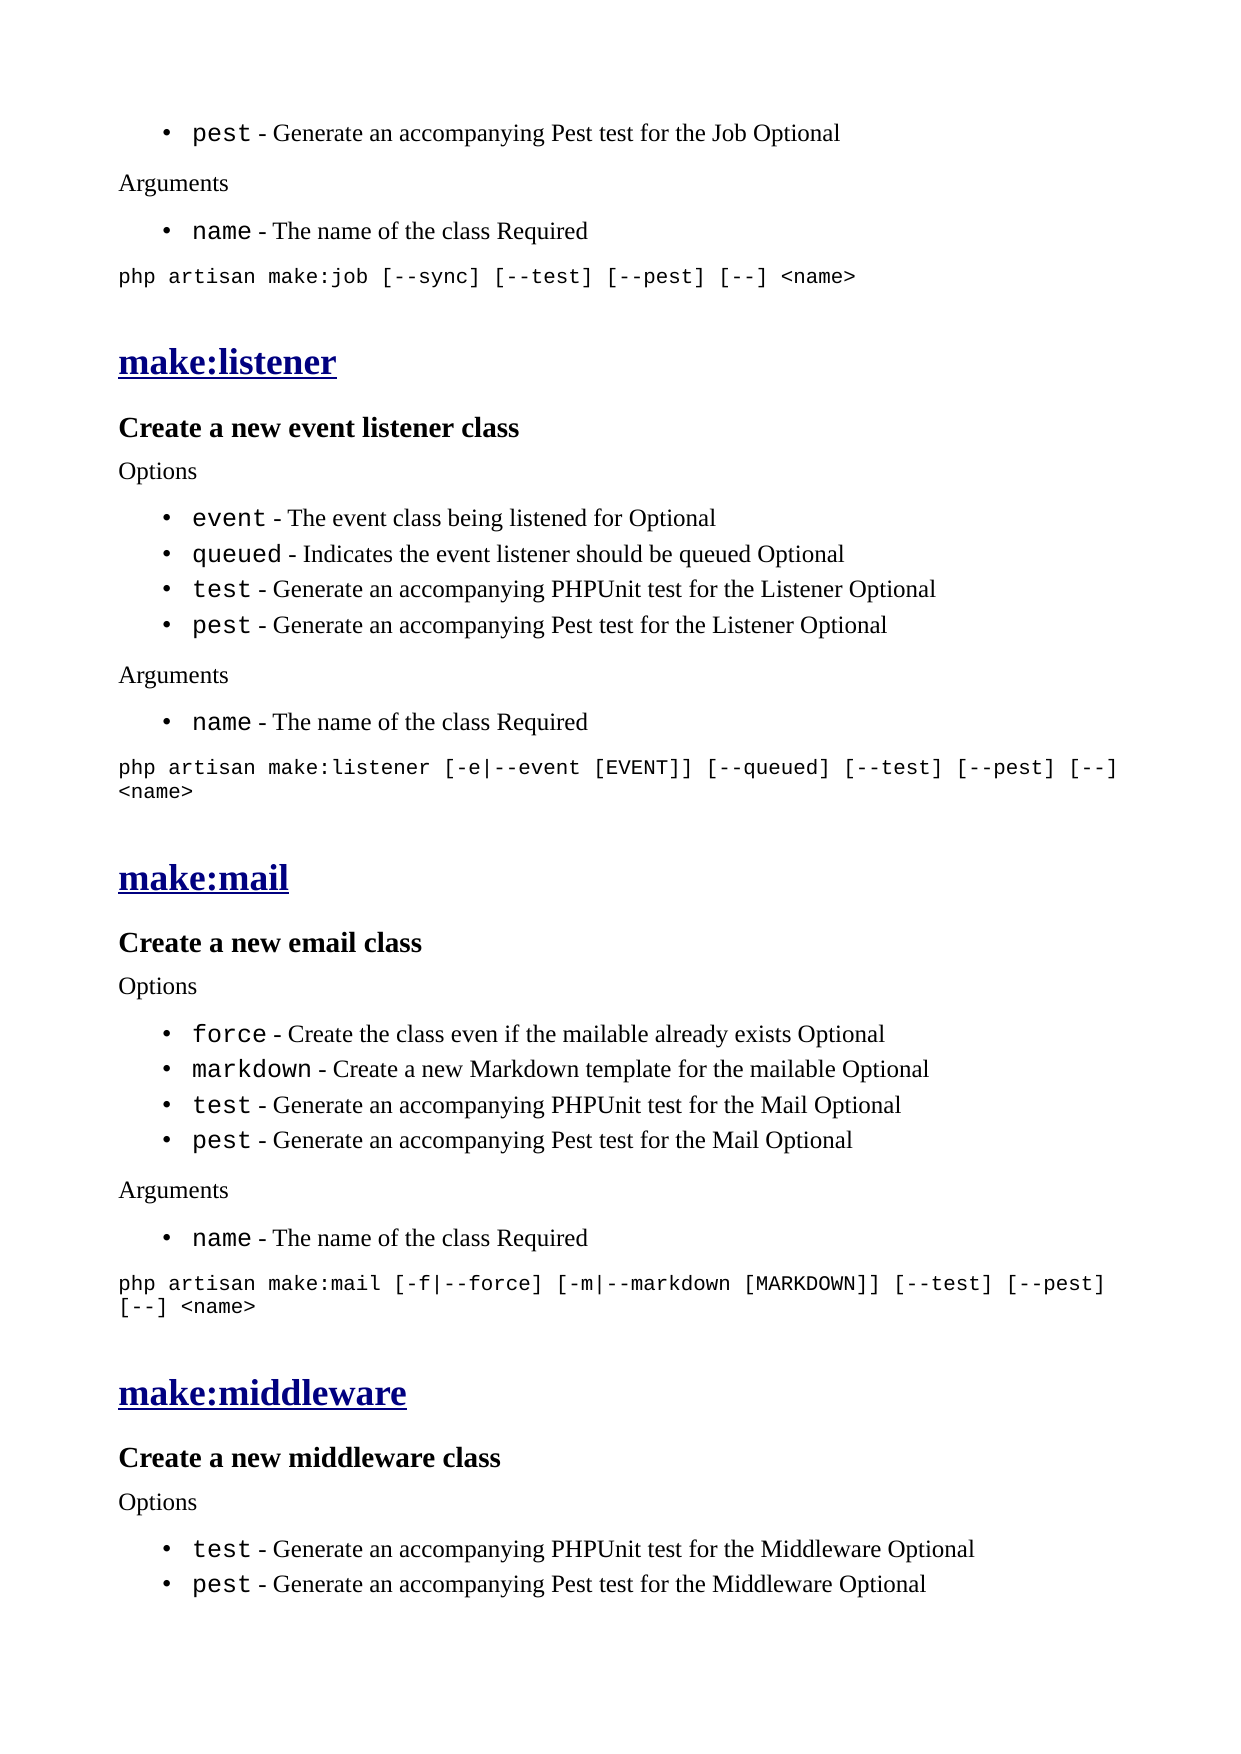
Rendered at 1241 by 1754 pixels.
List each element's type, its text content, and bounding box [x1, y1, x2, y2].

text Options [118, 1487, 1122, 1515]
subtitle Create a new email class [118, 925, 1122, 959]
list force - Create the class even if the mailable already exists Optional [162, 1019, 1122, 1050]
list name - The name of the class Required [162, 216, 1122, 247]
list pest - Generate an accompanying Pest test for the Mail Optional [162, 1125, 1122, 1156]
text php artisan make:mail [-f|--force] [-m|--markdown [MARKDOWN]] [--test] [--pest] [--] <name> [118, 1273, 1122, 1320]
list name - The name of the class Required [162, 1223, 1122, 1253]
subtitle make:middleware [118, 1370, 1122, 1413]
list test - Generate an accompanying PHPUnit test for the Middleware Optional [162, 1534, 1122, 1565]
text Arguments [118, 168, 1122, 197]
list test - Generate an accompanying PHPUnit test for the Listener Optional [162, 574, 1122, 605]
text php artisan make:job [--sync] [--test] [--pest] [--] <name> [118, 266, 1122, 289]
list markdown - Create a new Markdown template for the mailable Optional [162, 1054, 1122, 1085]
subtitle Create a new event listener class [118, 410, 1122, 443]
subtitle Create a new middleware class [118, 1441, 1122, 1474]
text php artisan make:listener [-e|--event [EVENT]] [--queued] [--test] [--pest] [--] <name> [118, 757, 1122, 805]
subtitle make:listener [118, 340, 1122, 383]
list pest - Generate an accompanying Pest test for the Middleware Optional [162, 1569, 1122, 1600]
list queued - Indicates the event listener should be queued Optional [162, 539, 1122, 570]
list name - The name of the class Required [162, 707, 1122, 738]
text Options [118, 456, 1122, 485]
text Options [118, 971, 1122, 1000]
text Arguments [118, 1175, 1122, 1204]
text Arguments [118, 660, 1122, 688]
subtitle make:mail [118, 855, 1122, 898]
list test - Generate an accompanying PHPUnit test for the Mail Optional [162, 1090, 1122, 1121]
list pest - Generate an accompanying Pest test for the Job Optional [162, 118, 1122, 149]
list pest - Generate an accompanying Pest test for the Listener Optional [162, 610, 1122, 641]
list event - The event class being listened for Optional [162, 503, 1122, 534]
